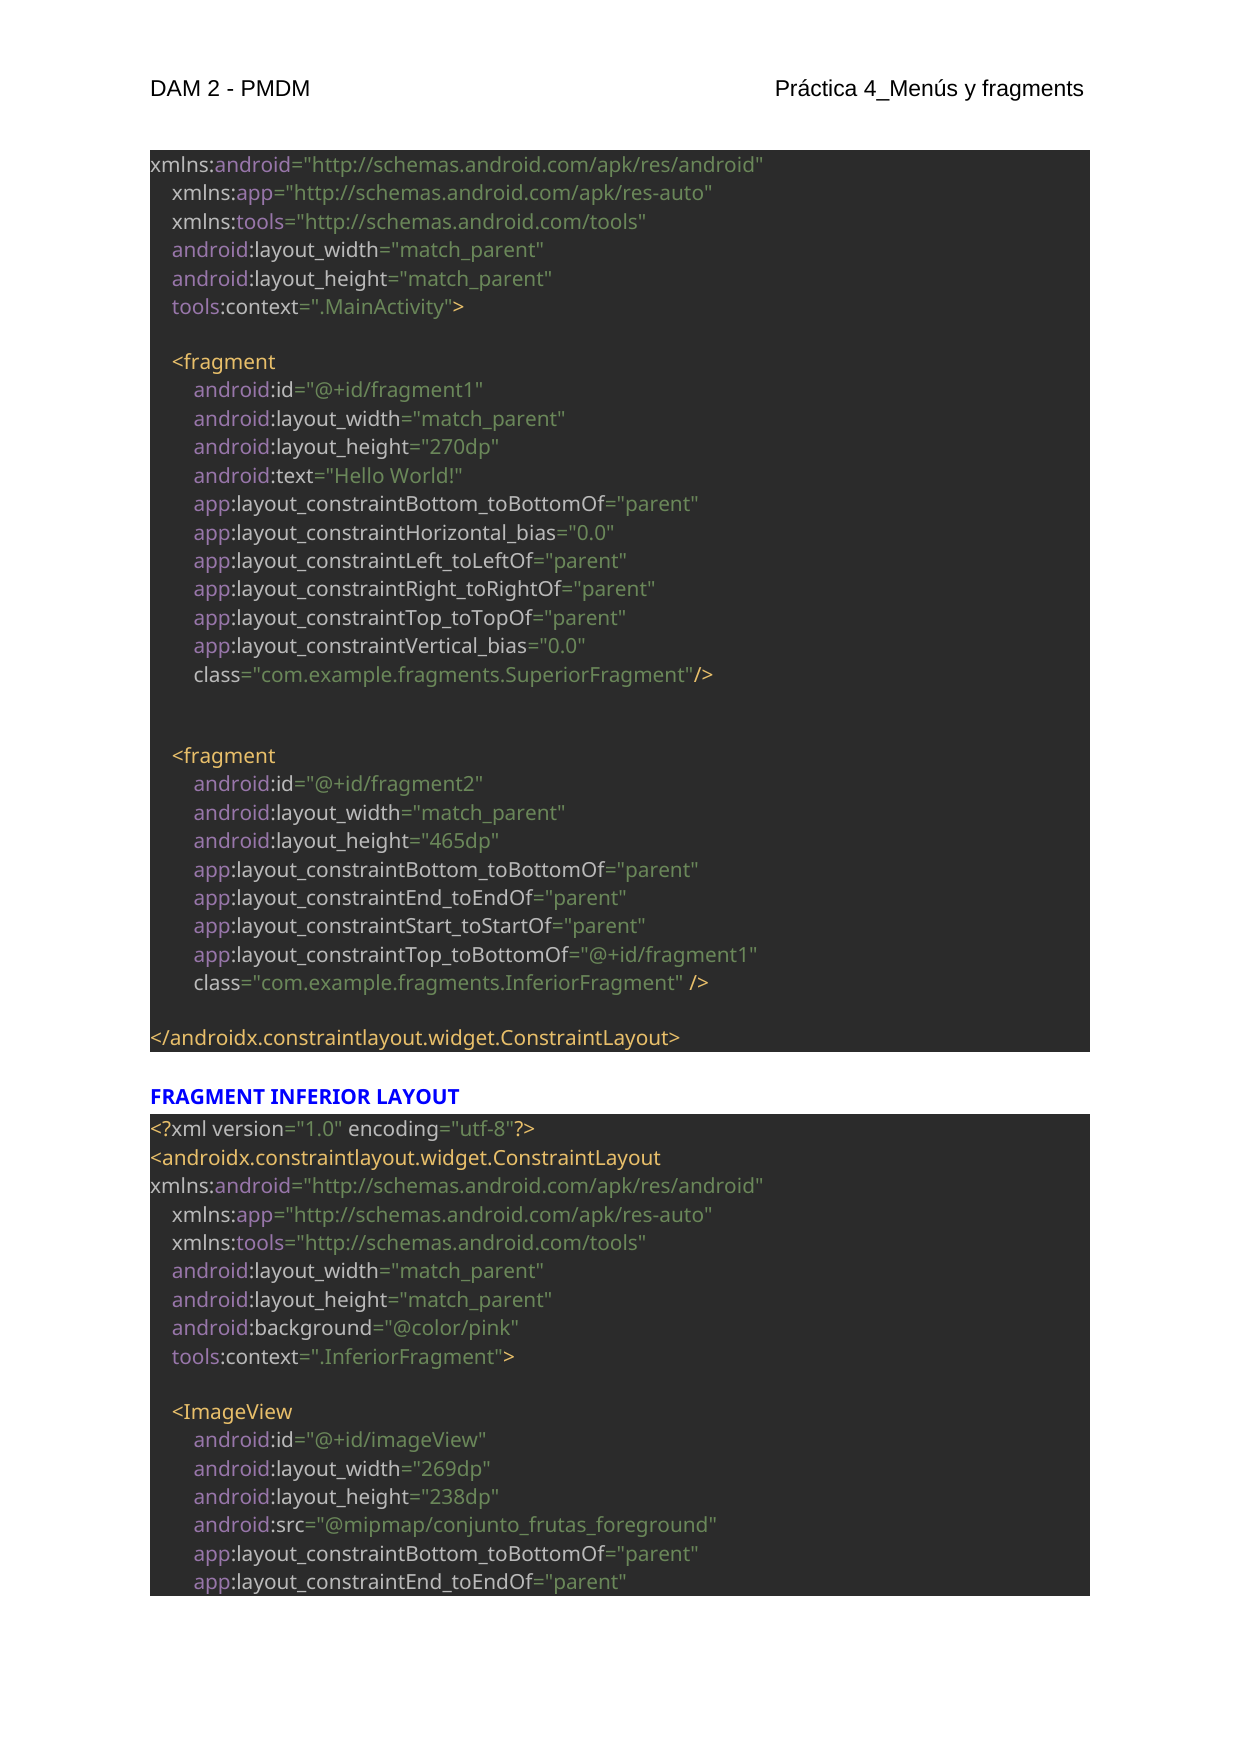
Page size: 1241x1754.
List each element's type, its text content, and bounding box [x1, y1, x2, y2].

text FRAGMENT INFERIOR LAYOUT [150, 1082, 1090, 1110]
text <?xml version="1.0" encoding="utf-8"?> <androidx.constraintlayout.widget.ConstraintLayout xmlns:android="http://schemas.android.com/apk/res/android" xmlns:app="http://schemas.android.com/apk/res-auto" xmlns:tools="http://schemas.android.com/tools" android:layout_width="match_parent" android:layout_height="match_parent" android:background="@color/pink" tools:context=".InferiorFragment"> <ImageView android:id="@+id/imageView" android:layout_width="269dp" android:layout_height="238dp" android:src="@mipmap/conjunto_frutas_foreground" app:layout_constraintBottom_toBottomOf="parent" app:layout_constraintEnd_toEndOf="parent" [150, 1114, 1090, 1596]
text xmlns:android="http://schemas.android.com/apk/res/android" xmlns:app="http://schemas.android.com/apk/res-auto" xmlns:tools="http://schemas.android.com/tools" android:layout_width="match_parent" android:layout_height="match_parent" tools:context=".MainActivity"> <fragment android:id="@+id/fragment1" android:layout_width="match_parent" android:layout_height="270dp" android:text="Hello World!" app:layout_constraintBottom_toBottomOf="parent" app:layout_constraintHorizontal_bias="0.0" app:layout_constraintLeft_toLeftOf="parent" app:layout_constraintRight_toRightOf="parent" app:layout_constraintTop_toTopOf="parent" app:layout_constraintVertical_bias="0.0" class="com.example.fragments.SuperiorFragment"/> <fragment android:id="@+id/fragment2" android:layout_width="match_parent" android:layout_height="465dp" app:layout_constraintBottom_toBottomOf="parent" app:layout_constraintEnd_toEndOf="parent" app:layout_constraintStart_toStartOf="parent" app:layout_constraintTop_toBottomOf="@+id/fragment1" class="com.example.fragments.InferiorFragment" /> </androidx.constraintlayout.widget.ConstraintLayout> [150, 150, 1090, 1052]
